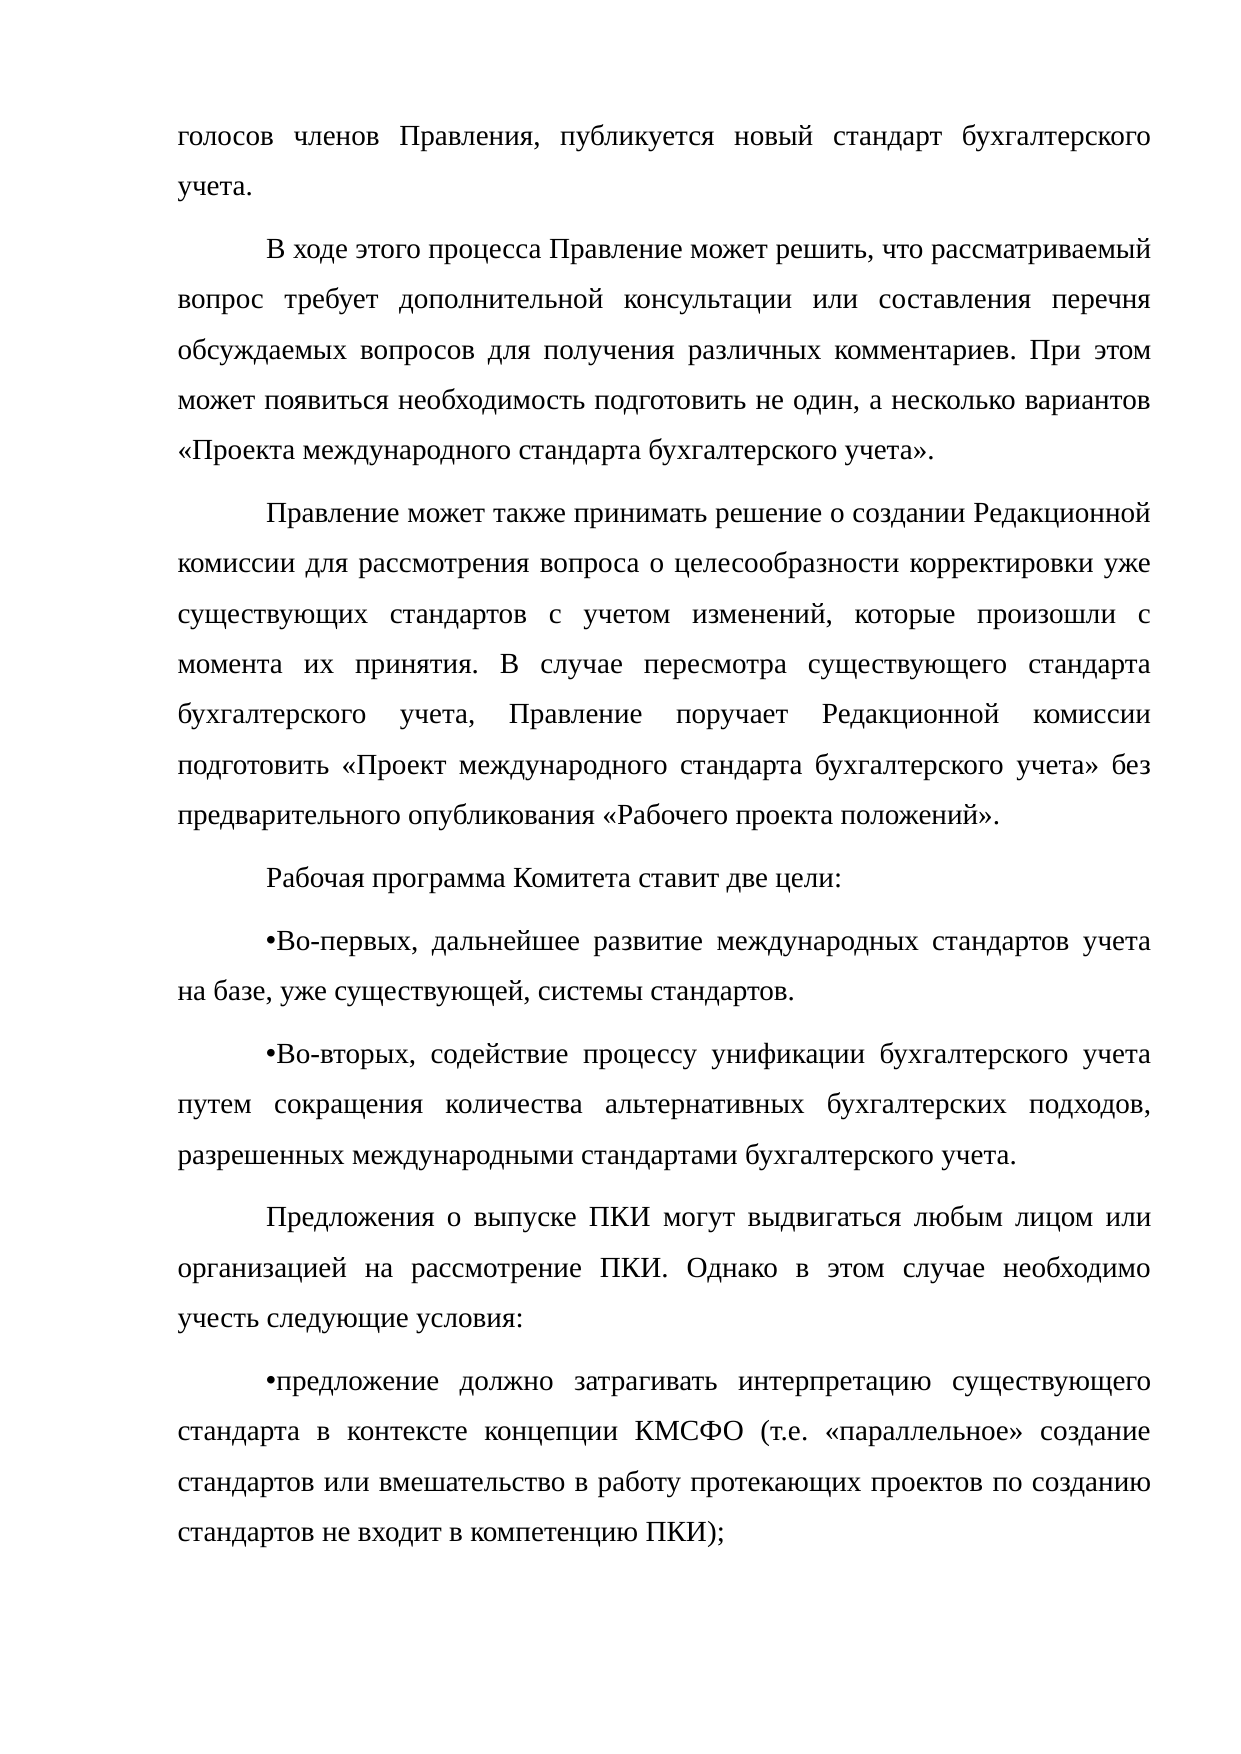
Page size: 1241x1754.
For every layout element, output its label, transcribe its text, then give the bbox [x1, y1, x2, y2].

list предложение должно затрагивать интерпретацию существующего стандарта в контексте концепции КМСФО (т.е. «параллельное» создание стандартов или вмешательство в работу протекающих проектов по созданию стандартов не входит в компетенцию ПКИ); [177, 1363, 1152, 1548]
text Правление может также принимать решение о создании Редакционной комиссии для рассмотрения вопроса о целесообразности корректировки уже существующих стандартов с учетом изменений, которые произошли с момента их принятия. В случае пересмотра существующего стандарта бухгалтерского учета, Правление поручает Редакционной комиссии подготовить «Проект международного стандарта бухгалтерского учета» без предварительного опубликования «Рабочего проекта положений». [177, 495, 1152, 831]
text В ходе этого процесса Правление может решить, что рассматриваемый вопрос требует дополнительной консультации или составления перечня обсуждаемых вопросов для получения различных комментариев. При этом может появиться необходимость подготовить не один, а несколько вариантов «Проекта международного стандарта бухгалтерского учета». [177, 231, 1152, 466]
text голосов членов Правления, публикуется новый стандарт бухгалтерского учета. [177, 118, 1152, 202]
text Предложения о выпуске ПКИ могут выдвигаться любым лицом или организацией на рассмотрение ПКИ. Однако в этом случае необходимо учесть следующие условия: [177, 1199, 1152, 1334]
list Во-первых, дальнейшее развитие международных стандартов учета на базе, уже существующей, системы стандартов. [177, 923, 1152, 1007]
list Во-вторых, содействие процессу унификации бухгалтерского учета путем сокращения количества альтернативных бухгалтерских подходов, разрешенных международными стандартами бухгалтерского учета. [177, 1036, 1152, 1170]
text Рабочая программа Комитета ставит две цели: [177, 860, 1152, 893]
